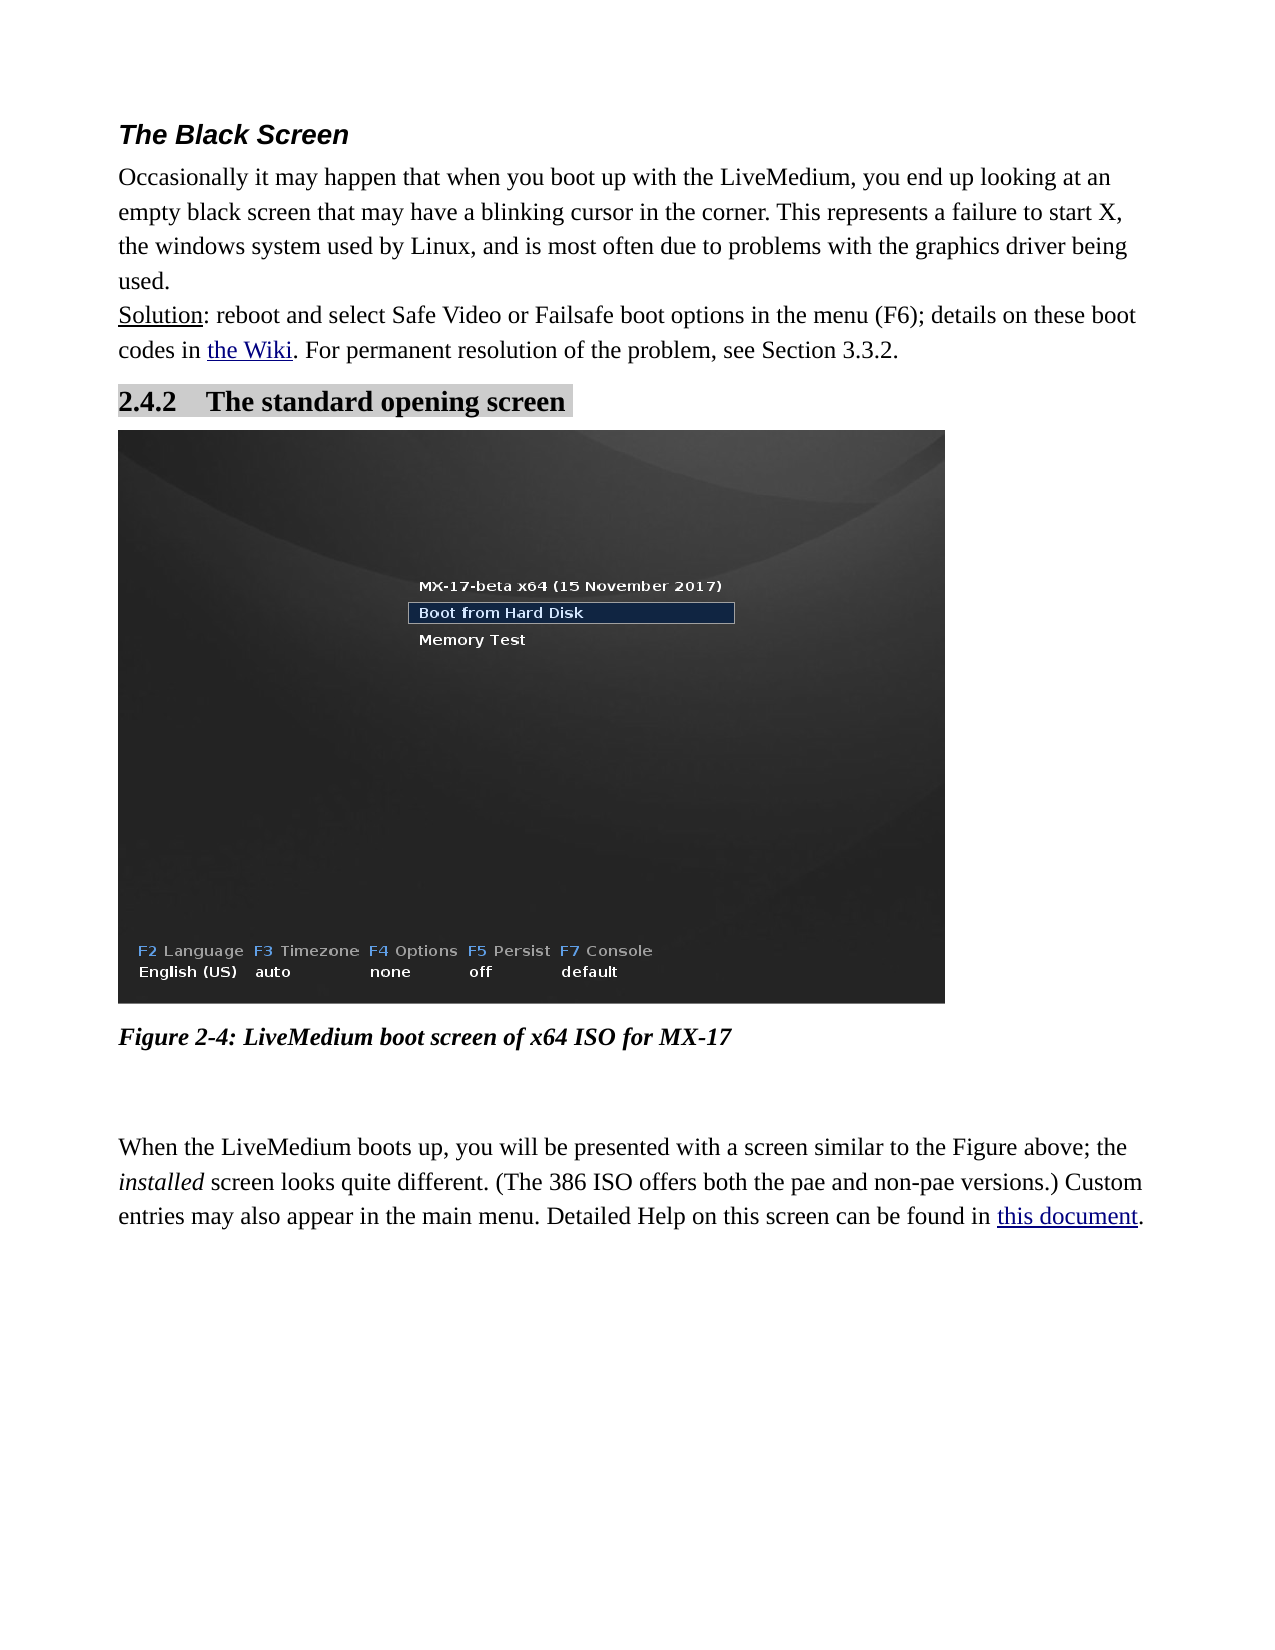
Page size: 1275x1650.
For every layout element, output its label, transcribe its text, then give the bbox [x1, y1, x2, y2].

text Occasionally it may happen that when you boot up with the LiveMedium, you end up looking at an empty black screen that may have a blinking cursor in the corner. This represents a failure to start X, the windows system used by Linux, and is most often due to problems with the graphics driver being used. [118, 162, 1157, 295]
text Solution: reboot and select Safe Video or Failsafe boot options in the menu (F6); details on these boot codes in the Wiki. For permanent resolution of the problem, see Section 3.3.2. [118, 300, 1157, 364]
picture [118, 430, 945, 1004]
subtitle 2.4.2 The standard opening screen [573, 384, 1157, 417]
subtitle The Black Screen [118, 118, 1157, 150]
text When the LiveMedium boots up, you will be presented with a screen similar to the Figure above; the installed screen looks quite different. (The 386 ISO offers both the pae and non-pae versions.) Custom entries may also appear in the main menu. Detailed Help on this screen can be found in this document. [118, 1132, 1157, 1230]
text Figure 2-4: LiveMedium boot screen of x64 ISO for MX-17 [118, 1022, 1157, 1051]
